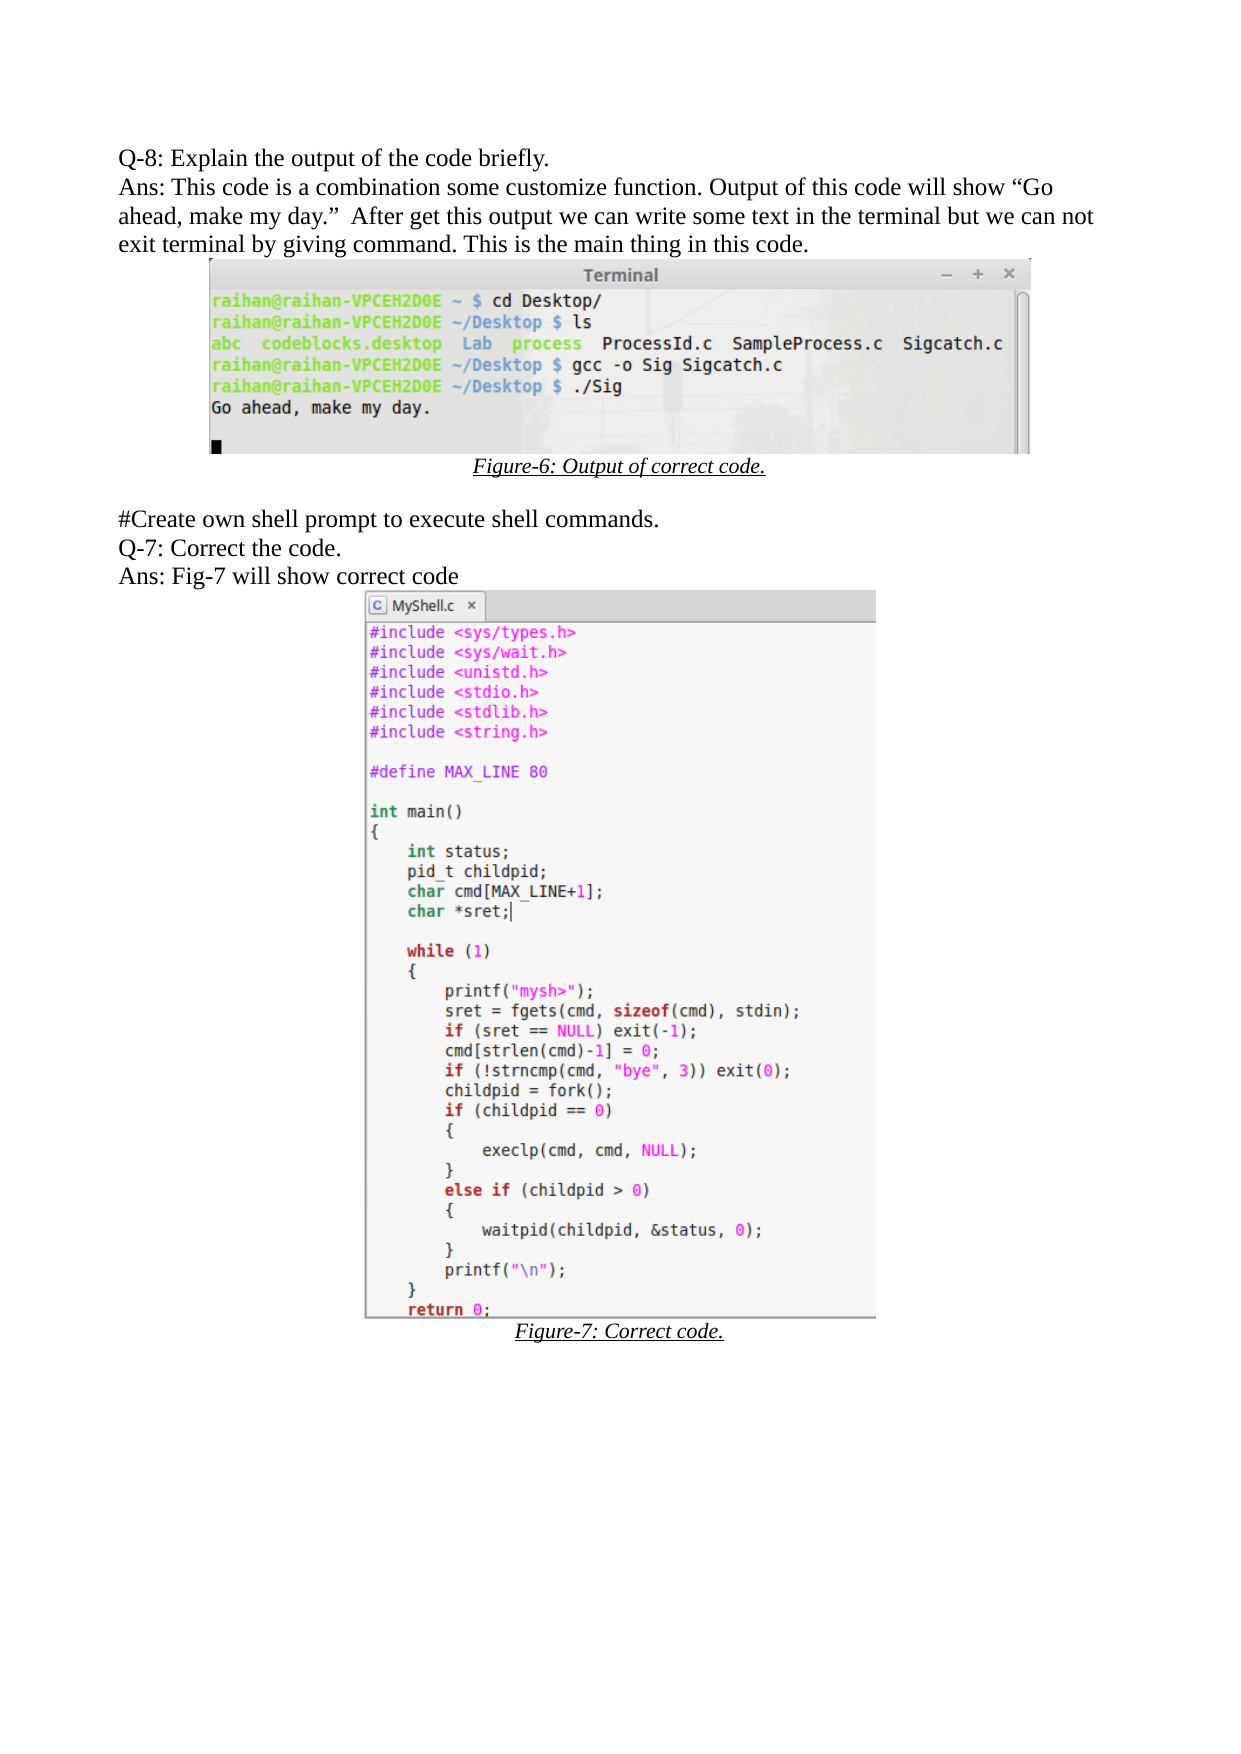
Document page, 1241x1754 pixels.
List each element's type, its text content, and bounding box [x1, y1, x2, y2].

text Figure-7: Correct code. [118, 590, 1122, 1343]
text Ans: Fig-7 will show correct code [118, 561, 1122, 590]
picture [364, 590, 876, 1319]
text Q-7: Correct the code. [118, 533, 1122, 561]
text Q-8: Explain the output of the code briefly. [118, 143, 1122, 172]
text Ans: This code is a combination some customize function. Output of this code will show “Go ahead, make my day.” After get this output we can write some text in the terminal but we can not exit terminal by giving command. This is the main thing in this code. [118, 172, 1122, 258]
text Figure-6: Output of correct code. [118, 258, 1122, 479]
text #Create own shell prompt to execute shell commands. [118, 504, 1122, 533]
picture [209, 258, 1032, 454]
